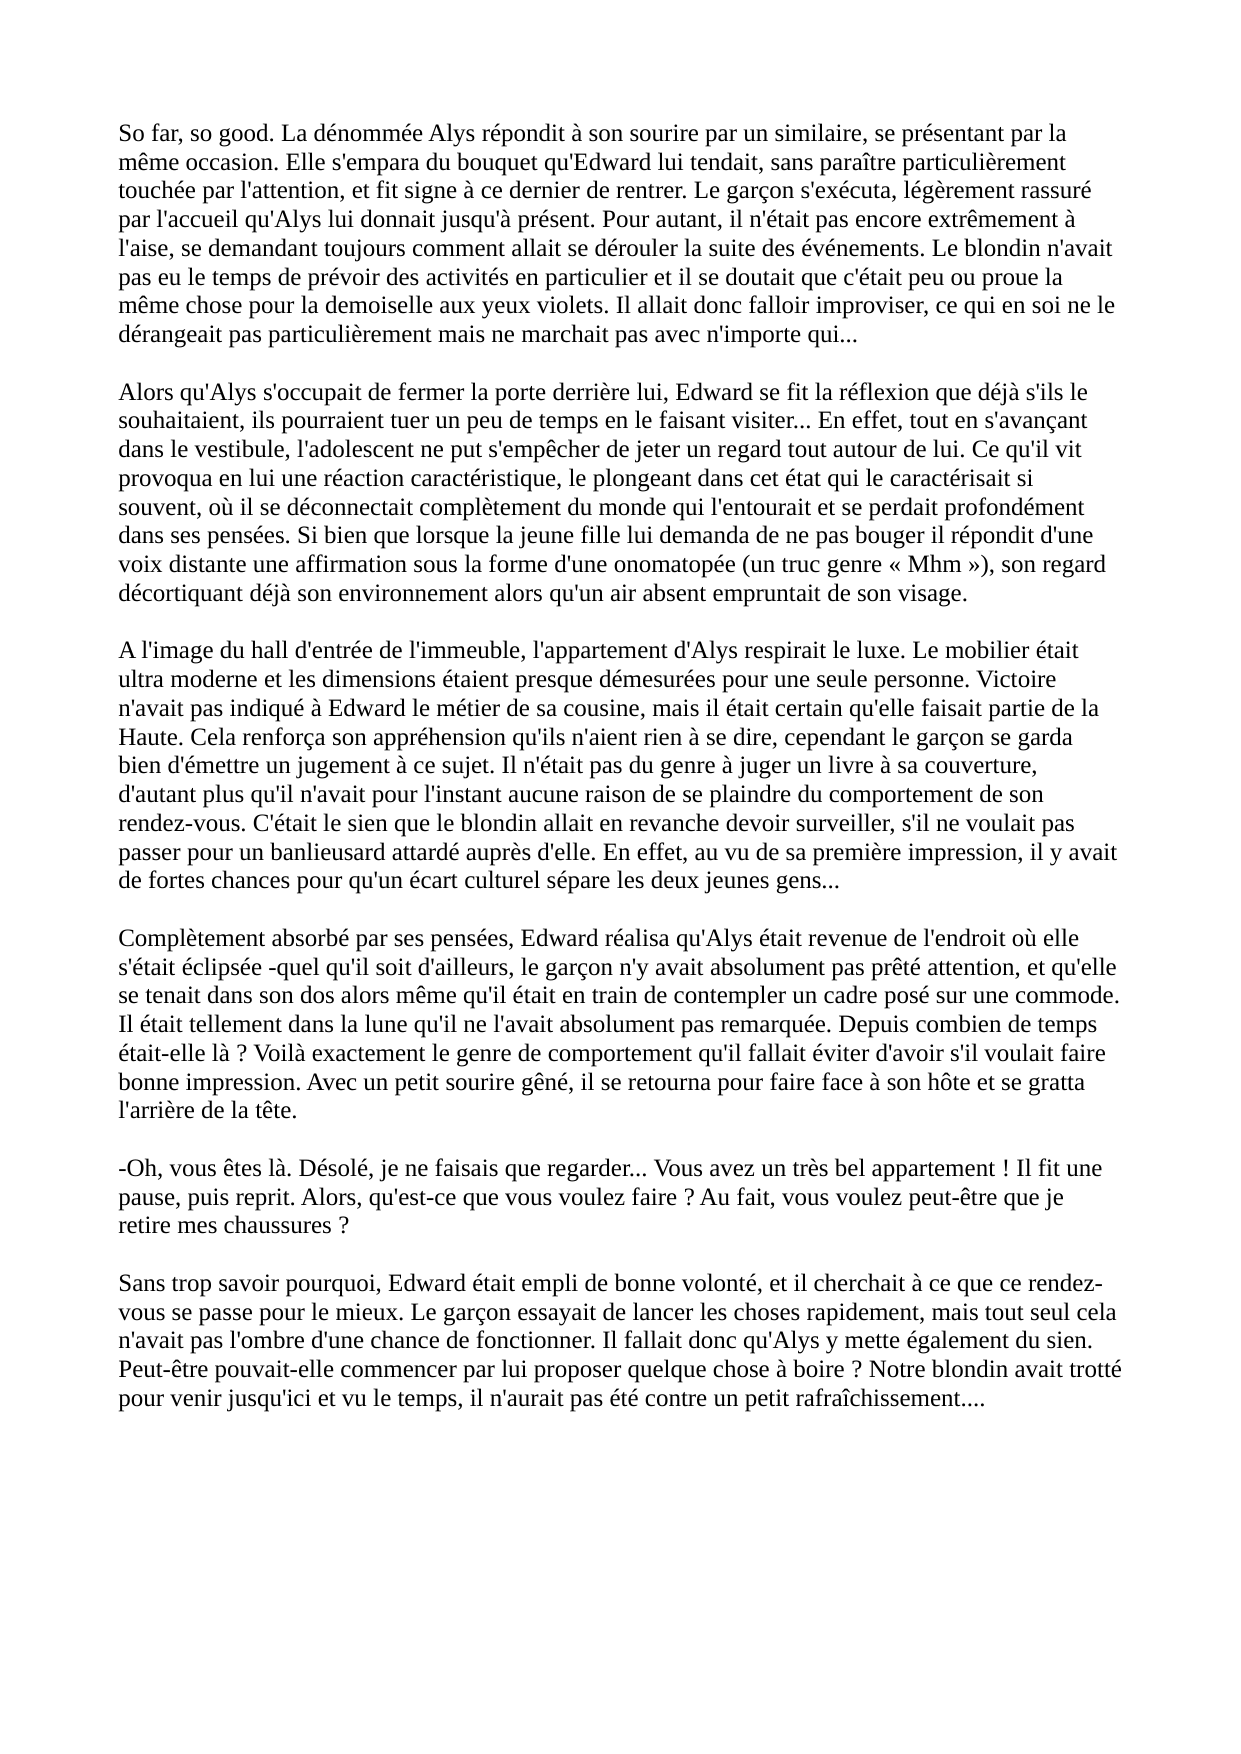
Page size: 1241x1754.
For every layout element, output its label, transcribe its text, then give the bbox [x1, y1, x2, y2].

text Sans trop savoir pourquoi, Edward était empli de bonne volonté, et il cherchait à ce que ce rendez-vous se passe pour le mieux. Le garçon essayait de lancer les choses rapidement, mais tout seul cela n'avait pas l'ombre d'une chance de fonctionner. Il fallait donc qu'Alys y mette également du sien. Peut-être pouvait-elle commencer par lui proposer quelque chose à boire ? Notre blondin avait trotté pour venir jusqu'ici et vu le temps, il n'aurait pas été contre un petit rafraîchissement.... [118, 1268, 1122, 1412]
text So far, so good. La dénommée Alys répondit à son sourire par un similaire, se présentant par la même occasion. Elle s'empara du bouquet qu'Edward lui tendait, sans paraître particulièrement touchée par l'attention, et fit signe à ce dernier de rentrer. Le garçon s'exécuta, légèrement rassuré par l'accueil qu'Alys lui donnait jusqu'à présent. Pour autant, il n'était pas encore extrêmement à l'aise, se demandant toujours comment allait se dérouler la suite des événements. Le blondin n'avait pas eu le temps de prévoir des activités en particulier et il se doutait que c'était peu ou proue la même chose pour la demoiselle aux yeux violets. Il allait donc falloir improviser, ce qui en soi ne le dérangeait pas particulièrement mais ne marchait pas avec n'importe qui... [118, 118, 1122, 348]
text Alors qu'Alys s'occupait de fermer la porte derrière lui, Edward se fit la réflexion que déjà s'ils le souhaitaient, ils pourraient tuer un peu de temps en le faisant visiter... En effet, tout en s'avançant dans le vestibule, l'adolescent ne put s'empêcher de jeter un regard tout autour de lui. Ce qu'il vit provoqua en lui une réaction caractéristique, le plongeant dans cet état qui le caractérisait si souvent, où il se déconnectait complètement du monde qui l'entourait et se perdait profondément dans ses pensées. Si bien que lorsque la jeune fille lui demanda de ne pas bouger il répondit d'une voix distante une affirmation sous la forme d'une onomatopée (un truc genre « Mhm »), son regard décortiquant déjà son environnement alors qu'un air absent empruntait de son visage. [118, 377, 1122, 607]
text A l'image du hall d'entrée de l'immeuble, l'appartement d'Alys respirait le luxe. Le mobilier était ultra moderne et les dimensions étaient presque démesurées pour une seule personne. Victoire n'avait pas indiqué à Edward le métier de sa cousine, mais il était certain qu'elle faisait partie de la Haute. Cela renforça son appréhension qu'ils n'aient rien à se dire, cependant le garçon se garda bien d'émettre un jugement à ce sujet. Il n'était pas du genre à juger un livre à sa couverture, d'autant plus qu'il n'avait pour l'instant aucune raison de se plaindre du comportement de son rendez-vous. C'était le sien que le blondin allait en revanche devoir surveiller, s'il ne voulait pas passer pour un banlieusard attardé auprès d'elle. En effet, au vu de sa première impression, il y avait de fortes chances pour qu'un écart culturel sépare les deux jeunes gens... [118, 636, 1122, 894]
text -Oh, vous êtes là. Désolé, je ne faisais que regarder... Vous avez un très bel appartement ! Il fit une pause, puis reprit. Alors, qu'est-ce que vous voulez faire ? Au fait, vous voulez peut-être que je retire mes chaussures ? [118, 1153, 1122, 1239]
text Complètement absorbé par ses pensées, Edward réalisa qu'Alys était revenue de l'endroit où elle s'était éclipsée -quel qu'il soit d'ailleurs, le garçon n'y avait absolument pas prêté attention, et qu'elle se tenait dans son dos alors même qu'il était en train de contempler un cadre posé sur une commode. Il était tellement dans la lune qu'il ne l'avait absolument pas remarquée. Depuis combien de temps était-elle là ? Voilà exactement le genre de comportement qu'il fallait éviter d'avoir s'il voulait faire bonne impression. Avec un petit sourire gêné, il se retourna pour faire face à son hôte et se gratta l'arrière de la tête. [118, 923, 1122, 1124]
